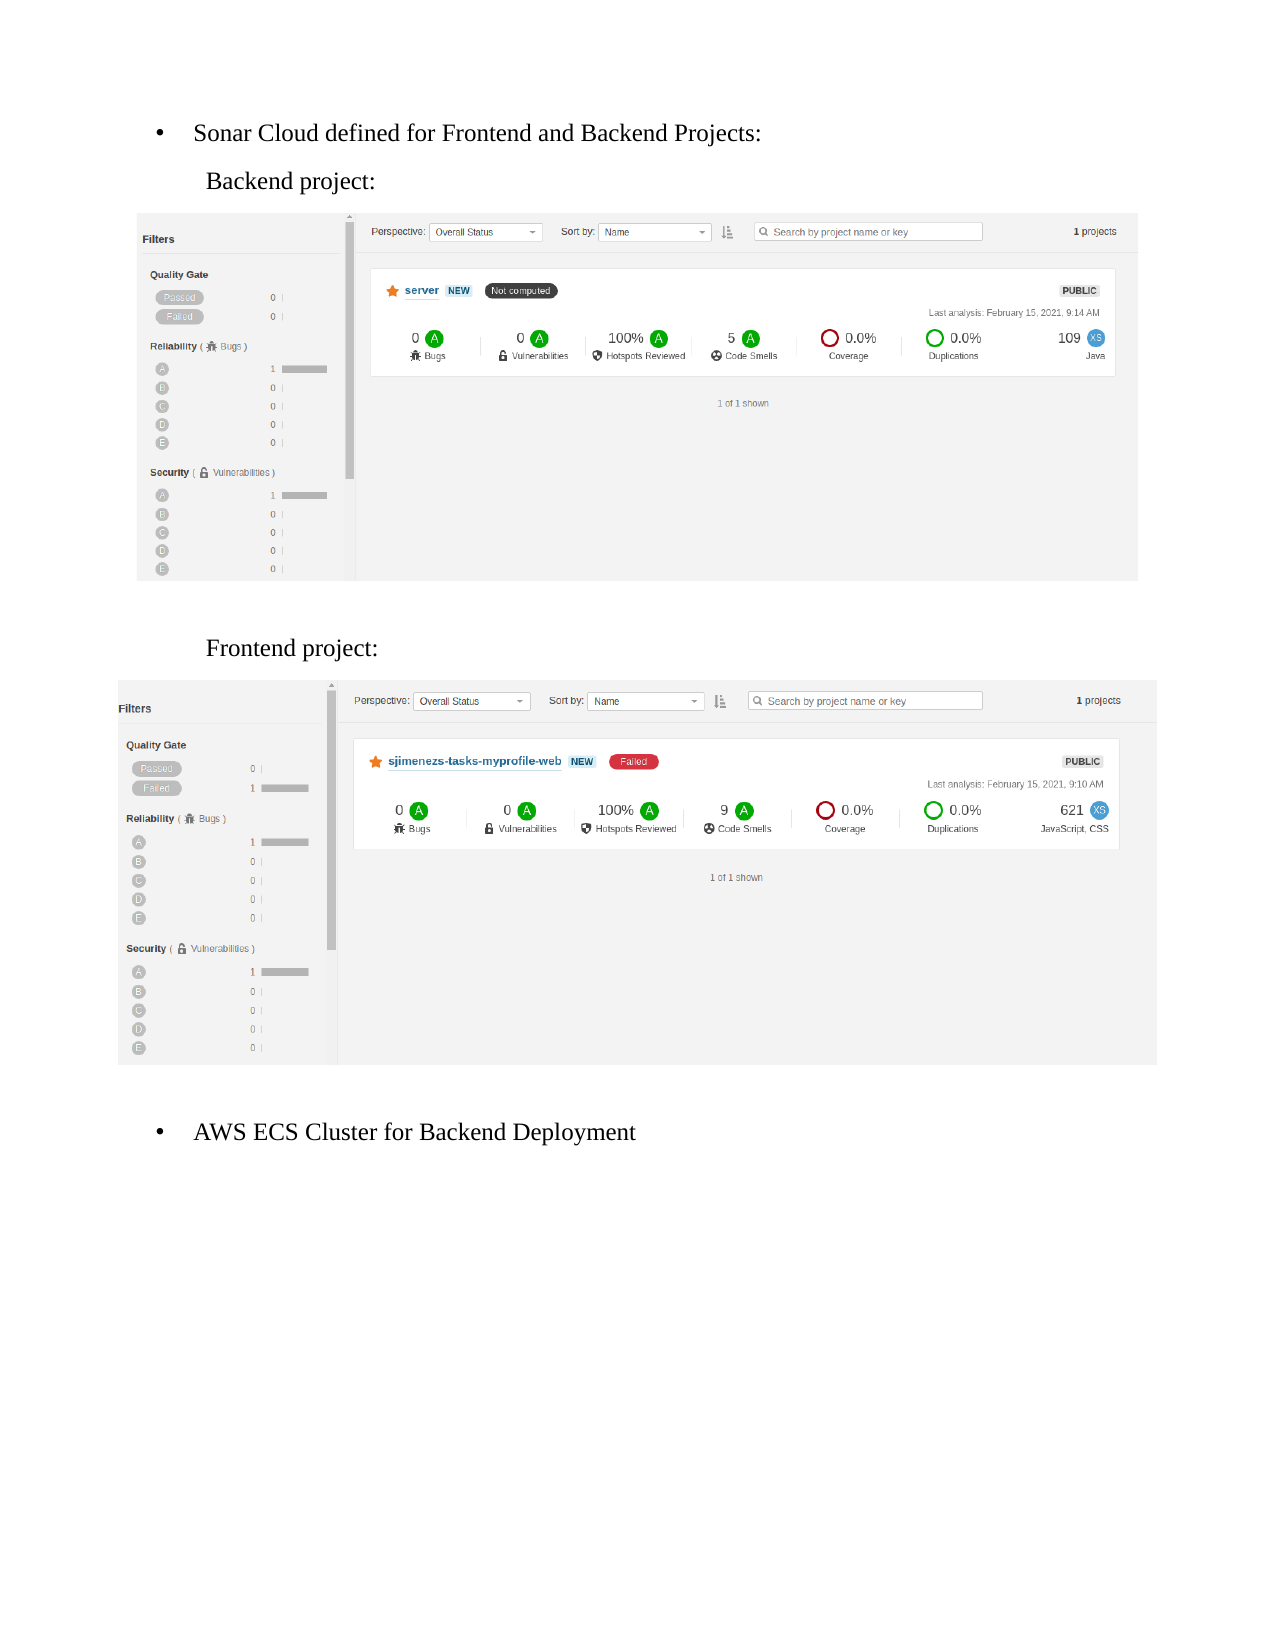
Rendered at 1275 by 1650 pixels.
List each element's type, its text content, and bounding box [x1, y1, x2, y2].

list Sonar Cloud defined for Frontend and Backend Projects: [156, 118, 1157, 147]
picture [136, 213, 1139, 581]
text Backend project: [118, 166, 1157, 194]
text Frontend project: [118, 633, 1157, 661]
list AWS ECS Cluster for Backend Deployment [156, 1117, 1157, 1146]
picture [118, 680, 1157, 1065]
